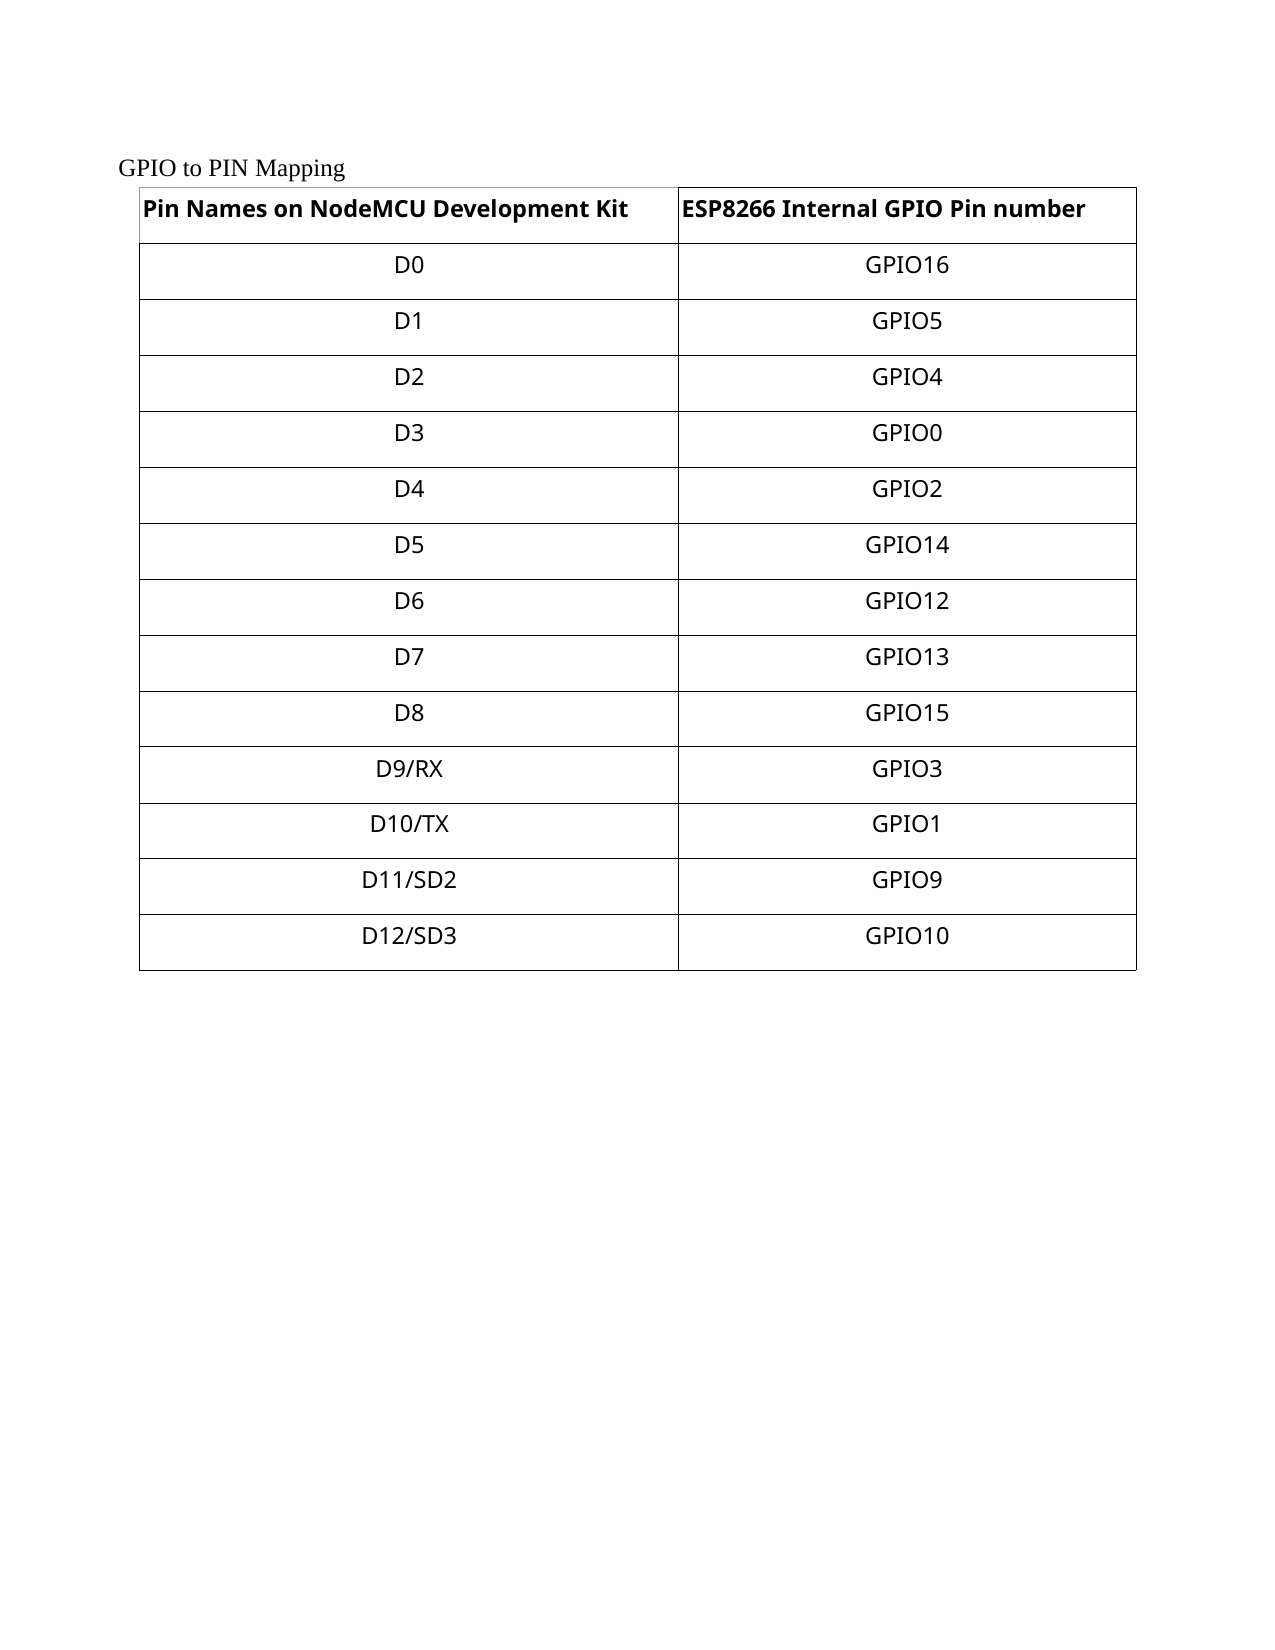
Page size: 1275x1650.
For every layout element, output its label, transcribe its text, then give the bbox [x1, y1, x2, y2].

table_cell D0 [140, 244, 678, 299]
table_cell GPIO12 [679, 580, 1136, 634]
table_cell D9/RX [140, 747, 678, 802]
table_header Pin Names on NodeMCU Development Kit [140, 188, 678, 243]
table_cell GPIO0 [679, 412, 1136, 467]
table_cell D10/TX [140, 804, 678, 858]
table_cell D6 [140, 580, 678, 634]
table_cell GPIO15 [679, 692, 1136, 746]
table_cell D2 [140, 356, 678, 411]
table_cell GPIO16 [679, 244, 1136, 299]
table_cell GPIO2 [679, 468, 1136, 523]
table_cell D3 [140, 412, 678, 467]
table_cell GPIO1 [679, 804, 1136, 858]
table_cell GPIO13 [679, 636, 1136, 691]
table_cell D8 [140, 692, 678, 746]
table_header ESP8266 Internal GPIO Pin number [679, 188, 1136, 243]
table_cell D12/SD3 [140, 915, 678, 970]
table_cell D11/SD2 [140, 859, 678, 914]
table_cell D4 [140, 468, 678, 523]
table_cell GPIO14 [679, 524, 1136, 579]
table_cell D5 [140, 524, 678, 579]
table_cell GPIO10 [679, 915, 1136, 970]
table_cell GPIO3 [679, 747, 1136, 802]
table_cell D1 [140, 300, 678, 355]
table_cell GPIO4 [679, 356, 1136, 411]
text GPIO to PIN Mapping [118, 153, 1157, 181]
table_cell D7 [140, 636, 678, 691]
table_cell GPIO9 [679, 859, 1136, 914]
table_cell GPIO5 [679, 300, 1136, 355]
